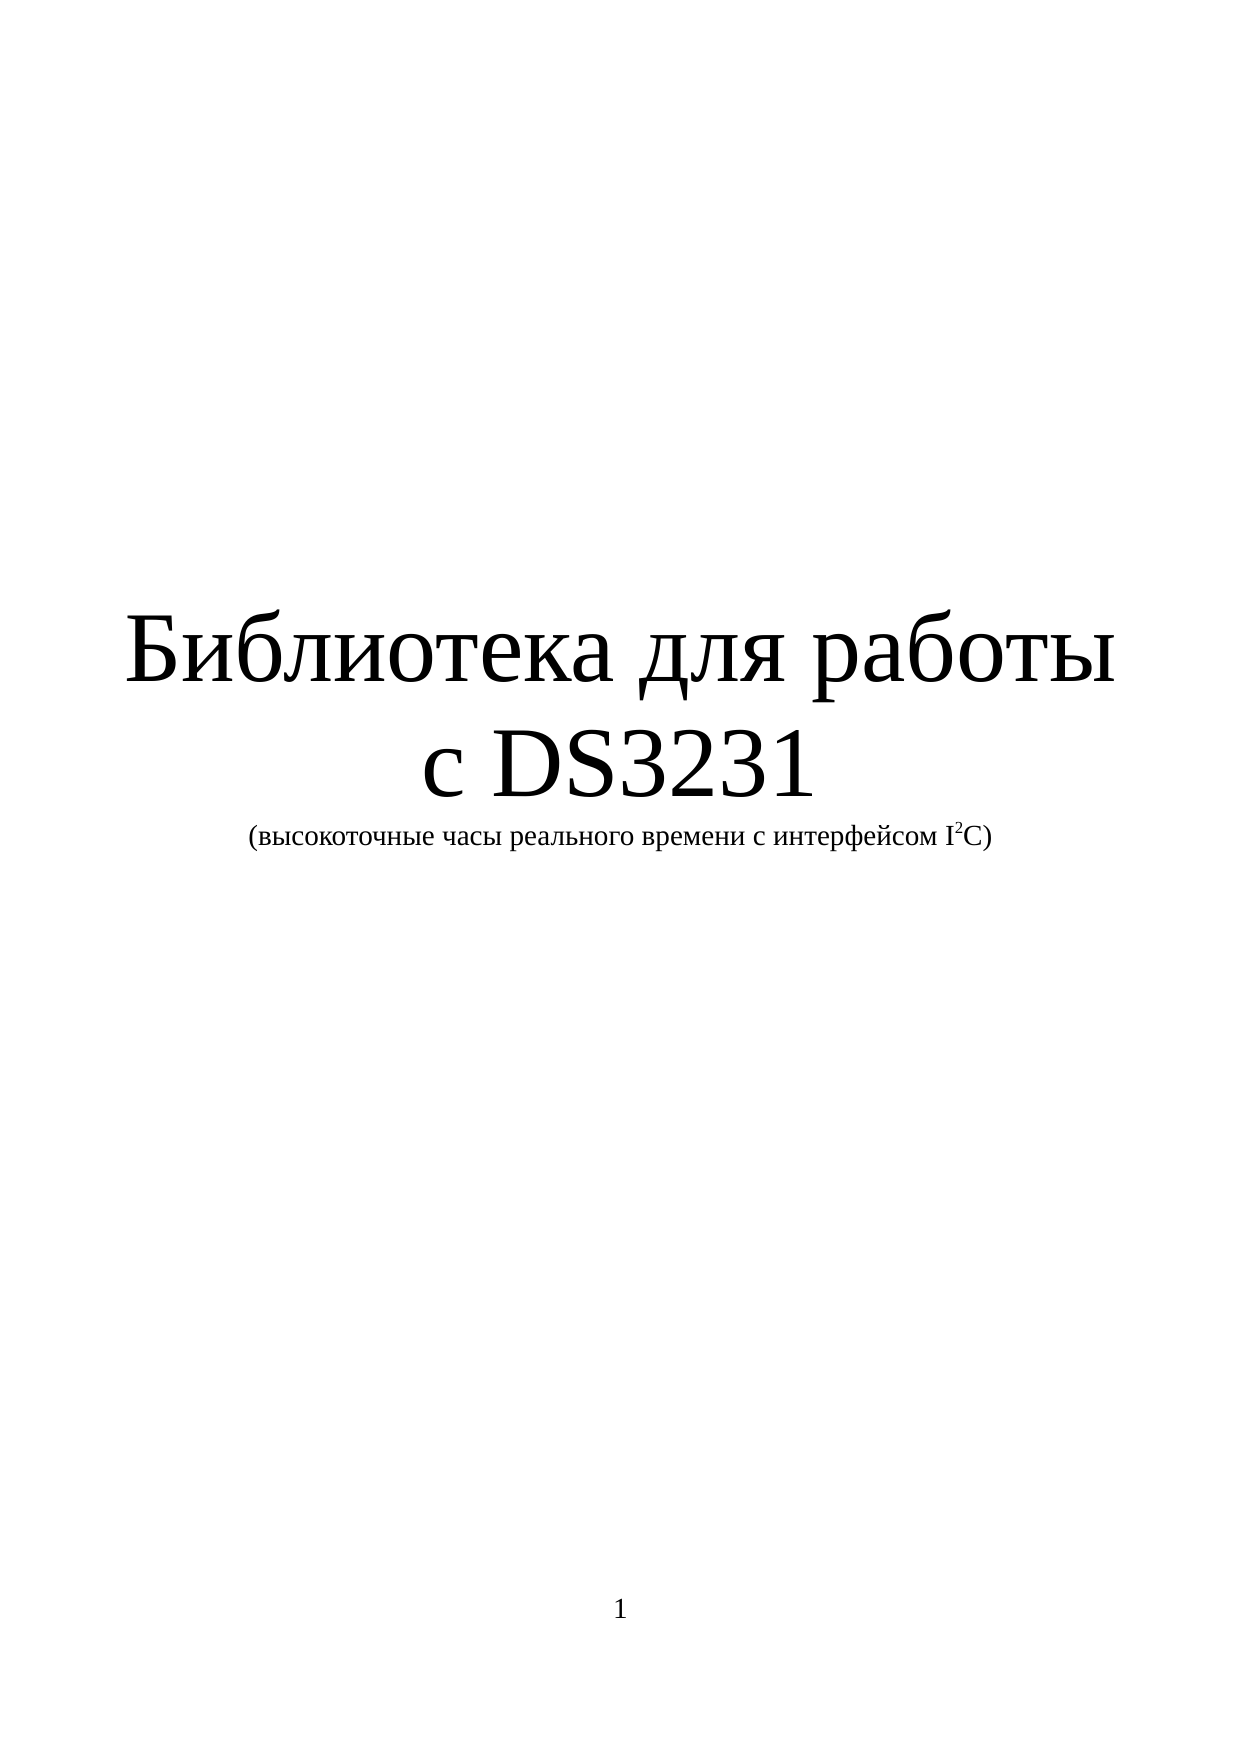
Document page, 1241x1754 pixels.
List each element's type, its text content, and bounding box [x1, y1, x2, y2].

text Библиотека для работы с DS3231 [118, 588, 1122, 818]
text (высокоточные часы реального времени с интерфейсом I2C) [118, 818, 1122, 851]
